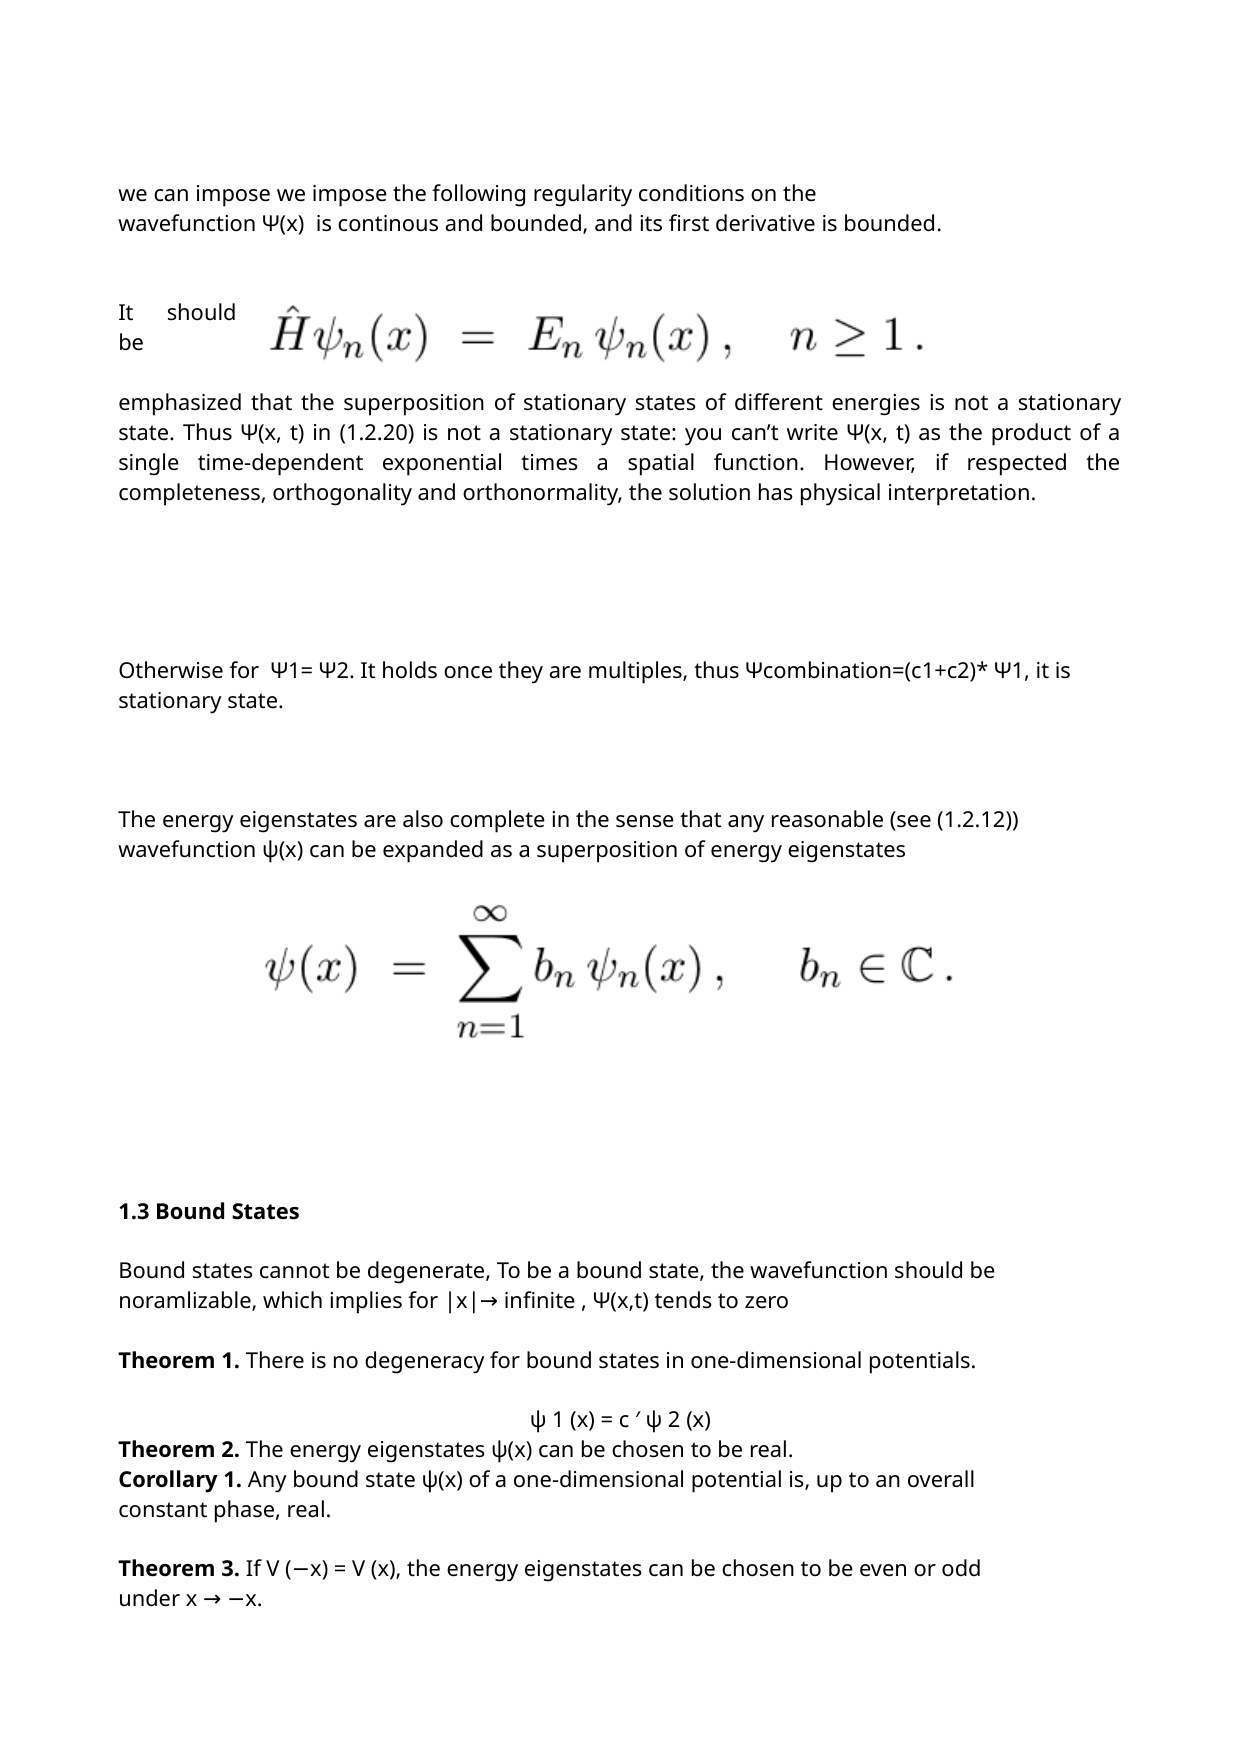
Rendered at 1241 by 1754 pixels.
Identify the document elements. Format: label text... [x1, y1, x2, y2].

text ψ 1 (x) = c ′ ψ 2 (x) [118, 1404, 1122, 1434]
text Theorem 2. The energy eigenstates ψ(x) can be chosen to be real. [118, 1434, 1122, 1464]
text The energy eigenstates are also complete in the sense that any reasonable (see (1.2.12)) [118, 804, 1122, 834]
text wavefunction ψ(x) can be expanded as a superposition of energy eigenstates [118, 834, 1122, 864]
text 1.3 Bound States [118, 1196, 1122, 1226]
text It should be emphasized that the superposition of stationary states of different energies is not a stationary state. Thus Ψ(x, t) in (1.2.20) is not a stationary state: you can’t write Ψ(x, t) as the product of a single time-dependent exponential times a spatial function. However, if respected the completeness, orthogonality and orthonormality, the solution has physical interpretation. [118, 297, 1122, 507]
text Otherwise for Ψ1= Ψ2. It holds once they are multiples, thus Ψcombination=(c1+c2)* Ψ1, it is stationary state. [118, 656, 1122, 715]
picture [219, 864, 1021, 1077]
text under x → −x. [118, 1583, 1122, 1613]
text Bound states cannot be degenerate, To be a bound state, the wavefunction should be noramlizable, which implies for |x|→ infinite , Ψ(x,t) tends to zero [118, 1255, 1122, 1315]
text Theorem 3. If V (−x) = V (x), the energy eigenstates can be chosen to be even or odd [118, 1553, 1122, 1583]
text we can impose we impose the following regularity conditions on the [118, 178, 1122, 207]
picture [236, 267, 1004, 388]
text constant phase, real. [118, 1494, 1122, 1523]
text Corollary 1. Any bound state ψ(x) of a one-dimensional potential is, up to an overall [118, 1464, 1122, 1494]
text Theorem 1. There is no degeneracy for bound states in one-dimensional potentials. [118, 1345, 1122, 1374]
text wavefunction Ψ(x) is continous and bounded, and its first derivative is bounded. [118, 207, 1122, 237]
